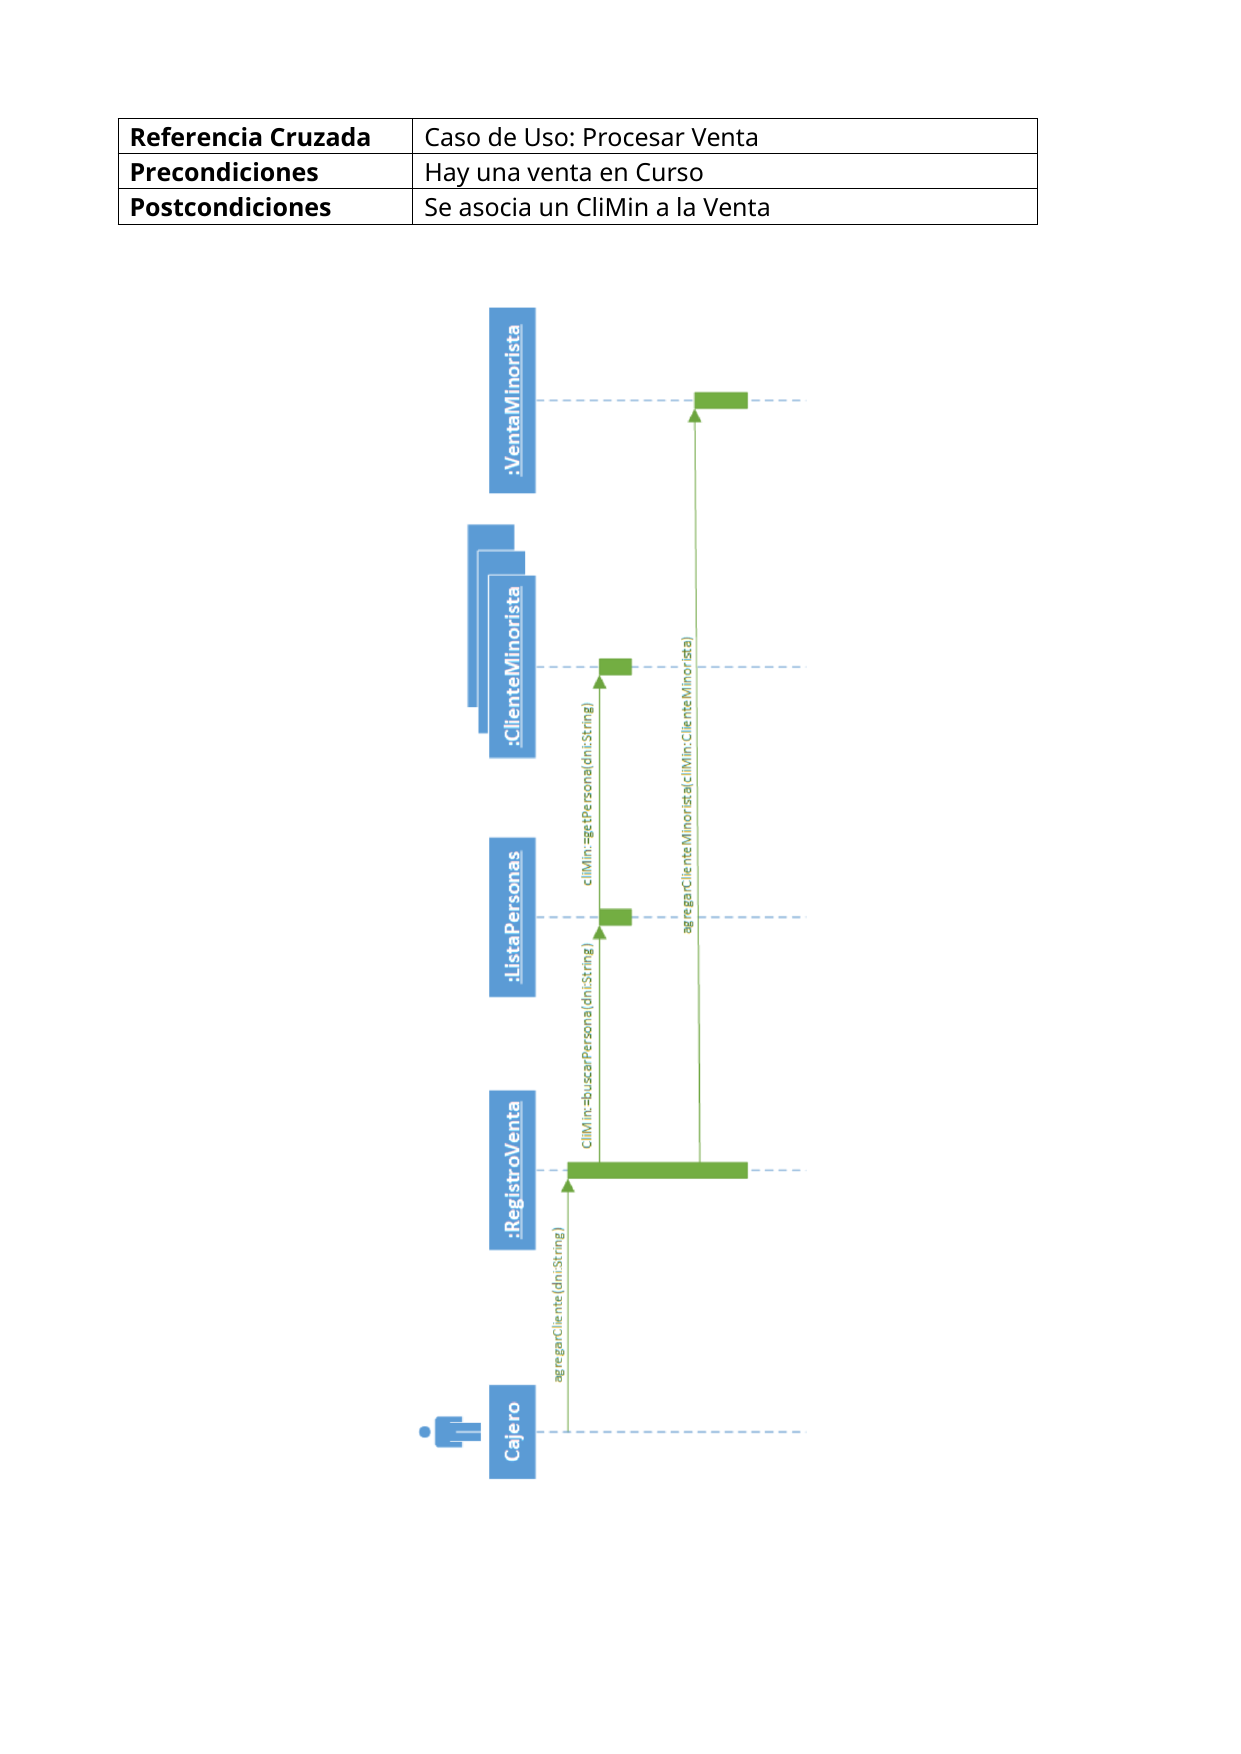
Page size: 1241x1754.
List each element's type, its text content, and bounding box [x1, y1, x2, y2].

table_cell Precondiciones [119, 154, 412, 188]
table_cell Postcondiciones [119, 189, 412, 223]
table_cell Se asocia un CliMin a la Venta [413, 189, 1037, 223]
table_cell Hay una venta en Curso [413, 154, 1037, 188]
table_cell Referencia Cruzada [119, 119, 412, 153]
table_cell Caso de Uso: Procesar Venta [413, 119, 1037, 153]
